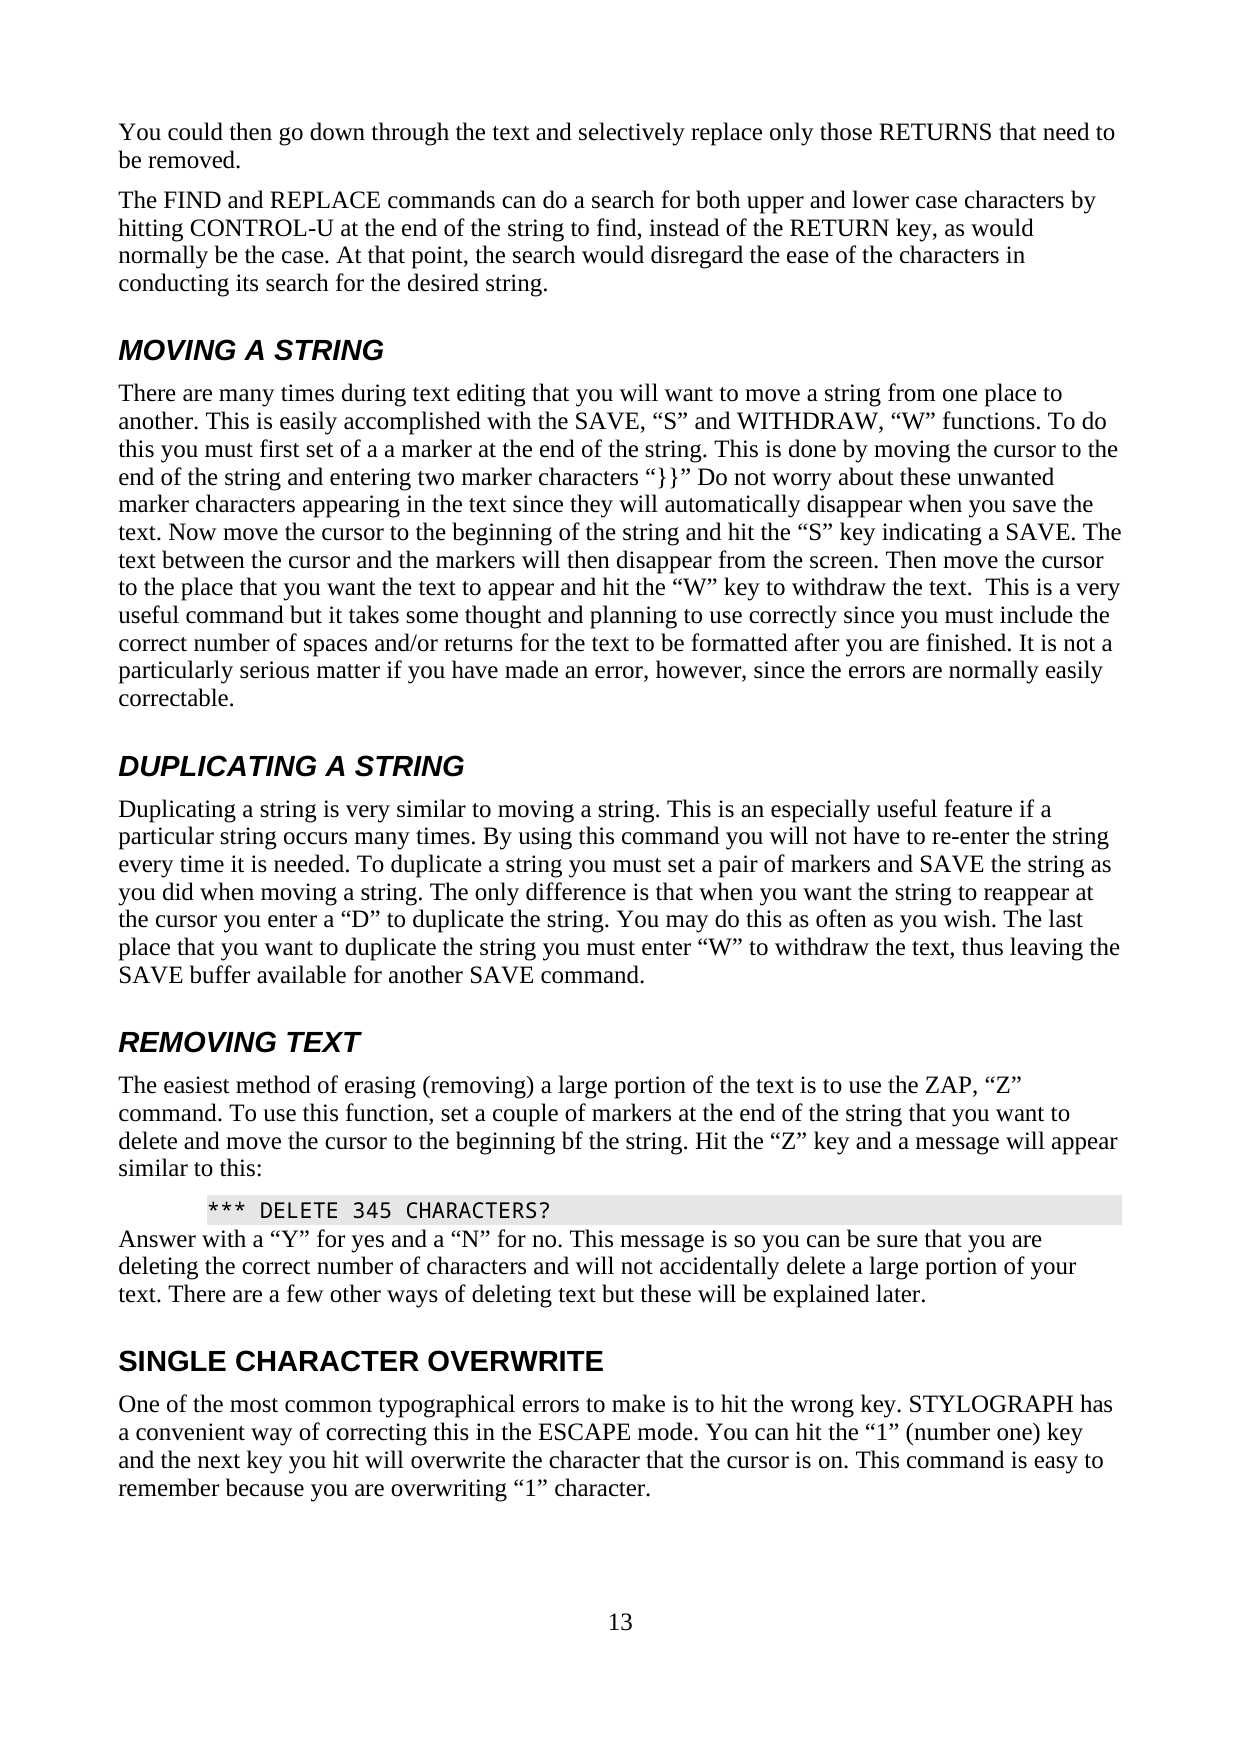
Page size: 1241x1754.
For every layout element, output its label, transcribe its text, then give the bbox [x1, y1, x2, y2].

subtitle SINGLE CHARACTER OVERWRITE [118, 1345, 1122, 1378]
text *** DELETE 345 CHARACTERS? [207, 1195, 1122, 1225]
subtitle MOVING A STRING [118, 334, 1122, 367]
text There are many times during text editing that you will want to move a string from one place to another. This is easily accomplished with the SAVE, “S” and WITHDRAW, “W” functions. To do this you must first set of a a marker at the end of the string. This is done by moving the cursor to the end of the string and entering two marker characters “}}” Do not worry about these unwanted marker characters appearing in the text since they will automatically disappear when you save the text. Now move the cursor to the beginning of the string and hit the “S” key indicating a SAVE. The text between the cursor and the markers will then disappear from the screen. Then move the cursor to the place that you want the text to appear and hit the “W” key to withdraw the text. This is a very useful command but it takes some thought and planning to use correctly since you must include the correct number of spaces and/or returns for the text to be formatted after you are finished. It is not a particularly serious matter if you have made an error, however, since the errors are normally easily correctable. [118, 379, 1122, 712]
subtitle REMOVING TEXT [118, 1026, 1122, 1059]
text Duplicating a string is very similar to moving a string. This is an especially useful feature if a particular string occurs many times. By using this command you will not have to re-enter the string every time it is needed. To duplicate a string you must set a pair of markers and SAVE the string as you did when moving a string. The only difference is that when you want the string to reappear at the cursor you enter a “D” to duplicate the string. You may do this as often as you wish. The last place that you want to duplicate the string you must enter “W” to withdraw the text, thus leaving the SAVE buffer available for another SAVE command. [118, 795, 1122, 989]
text The easiest method of erasing (removing) a large portion of the text is to use the ZAP, “Z” command. To use this function, set a couple of markers at the end of the string that you want to delete and move the cursor to the beginning bf the string. Hit the “Z” key and a message will appear similar to this: [118, 1071, 1122, 1182]
subtitle DUPLICATING A STRING [118, 749, 1122, 782]
text One of the most common typographical errors to make is to hit the wrong key. STYLOGRAPH has a convenient way of correcting this in the ESCAPE mode. You can hit the “1” (number one) key and the next key you hit will overwrite the character that the cursor is on. This command is easy to remember because you are overwriting “1” character. [118, 1391, 1122, 1501]
text The FIND and REPLACE commands can do a search for both upper and lower case characters by hitting CONTROL-U at the end of the string to find, instead of the RETURN key, as would normally be the case. At that point, the search would disregard the ease of the characters in conducting its search for the desired string. [118, 186, 1122, 297]
text Answer with a “Y” for yes and a “N” for no. This message is so you can be sure that you are deleting the correct number of characters and will not accidentally delete a large portion of your text. There are a few other ways of deleting text but these will be explained later. [118, 1225, 1122, 1308]
text You could then go down through the text and selectively replace only those RETURNS that need to be removed. [118, 118, 1122, 173]
